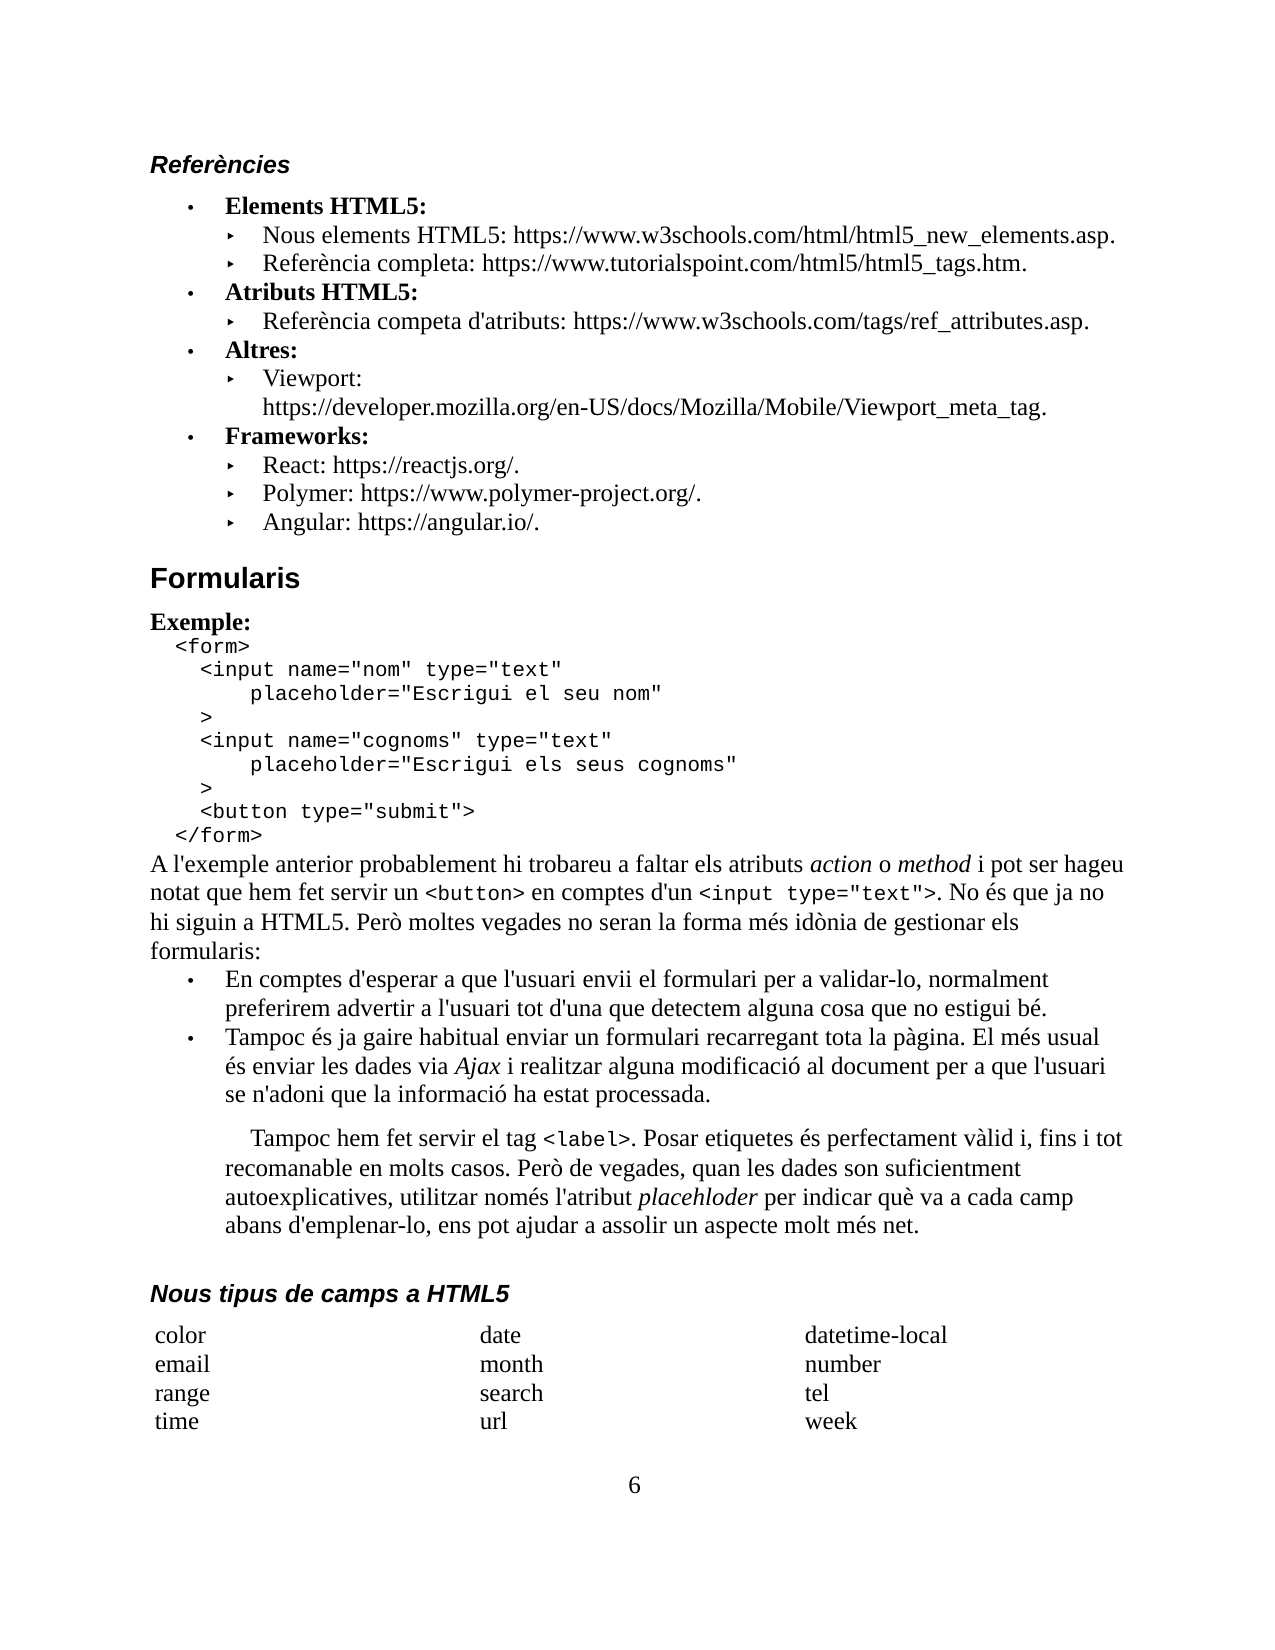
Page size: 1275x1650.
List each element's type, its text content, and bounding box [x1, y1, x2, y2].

list Altres: [187, 335, 1125, 363]
text </form> [150, 825, 1125, 849]
text 📌 Tampoc hem fet servir el tag <label>. Posar etiquetes és perfectament vàlid i, fins i tot recomanable en molts casos. Però de vegades, quan les dades son suficientment autoexplicatives, utilitzar només l'atribut placehloder per indicar què va a cada camp abans d'emplenar-lo, ens pot ajudar a assolir un aspecte molt més net. [225, 1123, 1125, 1239]
text Exemple: [150, 607, 1125, 636]
table_cell search [475, 1378, 800, 1406]
table_header date [475, 1320, 800, 1349]
list React: https://reactjs.org/. [225, 450, 1125, 478]
list Referència completa: https://www.tutorialspoint.com/html5/html5_tags.htm. [225, 248, 1125, 277]
table_cell url [475, 1406, 800, 1435]
table_cell week [800, 1406, 1125, 1435]
text placeholder="Escrigui el seu nom" [150, 683, 1125, 707]
text <button type="submit"> [150, 801, 1125, 825]
table_cell time [150, 1406, 475, 1435]
text > [150, 778, 1125, 801]
list Atributs HTML5: [187, 277, 1125, 306]
table_header color [150, 1320, 475, 1349]
list Nous elements HTML5: https://www.w3schools.com/html/html5_new_elements.asp. [225, 220, 1125, 248]
list Frameworks: [187, 421, 1125, 450]
subtitle Nous tipus de camps a HTML5 [150, 1279, 1125, 1308]
table_cell month [475, 1349, 800, 1378]
list Referència competa d'atributs: https://www.w3schools.com/tags/ref_attributes.asp. [225, 306, 1125, 335]
text <input name="cognoms" type="text" [150, 730, 1125, 754]
table_header datetime-local [800, 1320, 1125, 1349]
list En comptes d'esperar a que l'usuari envii el formulari per a validar-lo, normalment preferirem advertir a l'usuari tot d'una que detectem alguna cosa que no estigui bé. [187, 964, 1125, 1022]
table_cell email [150, 1349, 475, 1378]
list Elements HTML5: [187, 191, 1125, 220]
text placeholder="Escrigui els seus cognoms" [150, 754, 1125, 778]
table_cell tel [800, 1378, 1125, 1406]
text <input name="nom" type="text" [150, 659, 1125, 683]
text > [150, 707, 1125, 730]
list Polymer: https://www.polymer-project.org/. [225, 478, 1125, 507]
subtitle Formularis [150, 561, 1125, 594]
list Viewport: https://developer.mozilla.org/en-US/docs/Mozilla/Mobile/Viewport_meta_tag. [225, 363, 1125, 421]
list Tampoc és ja gaire habitual enviar un formulari recarregant tota la pàgina. El més usual és enviar les dades via Ajax i realitzar alguna modificació al document per a que l'usuari se n'adoni que la informació ha estat processada. [187, 1022, 1125, 1108]
subtitle Referències [150, 150, 1125, 178]
list Angular: https://angular.io/. [225, 507, 1125, 536]
table_cell range [150, 1378, 475, 1406]
text A l'exemple anterior probablement hi trobareu a faltar els atributs action o method i pot ser hageu notat que hem fet servir un <button> en comptes d'un <input type="text">. No és que ja no hi siguin a HTML5. Però moltes vegades no seran la forma més idònia de gestionar els formularis: [150, 849, 1125, 964]
text <form> [150, 636, 1125, 659]
table_cell number [800, 1349, 1125, 1378]
